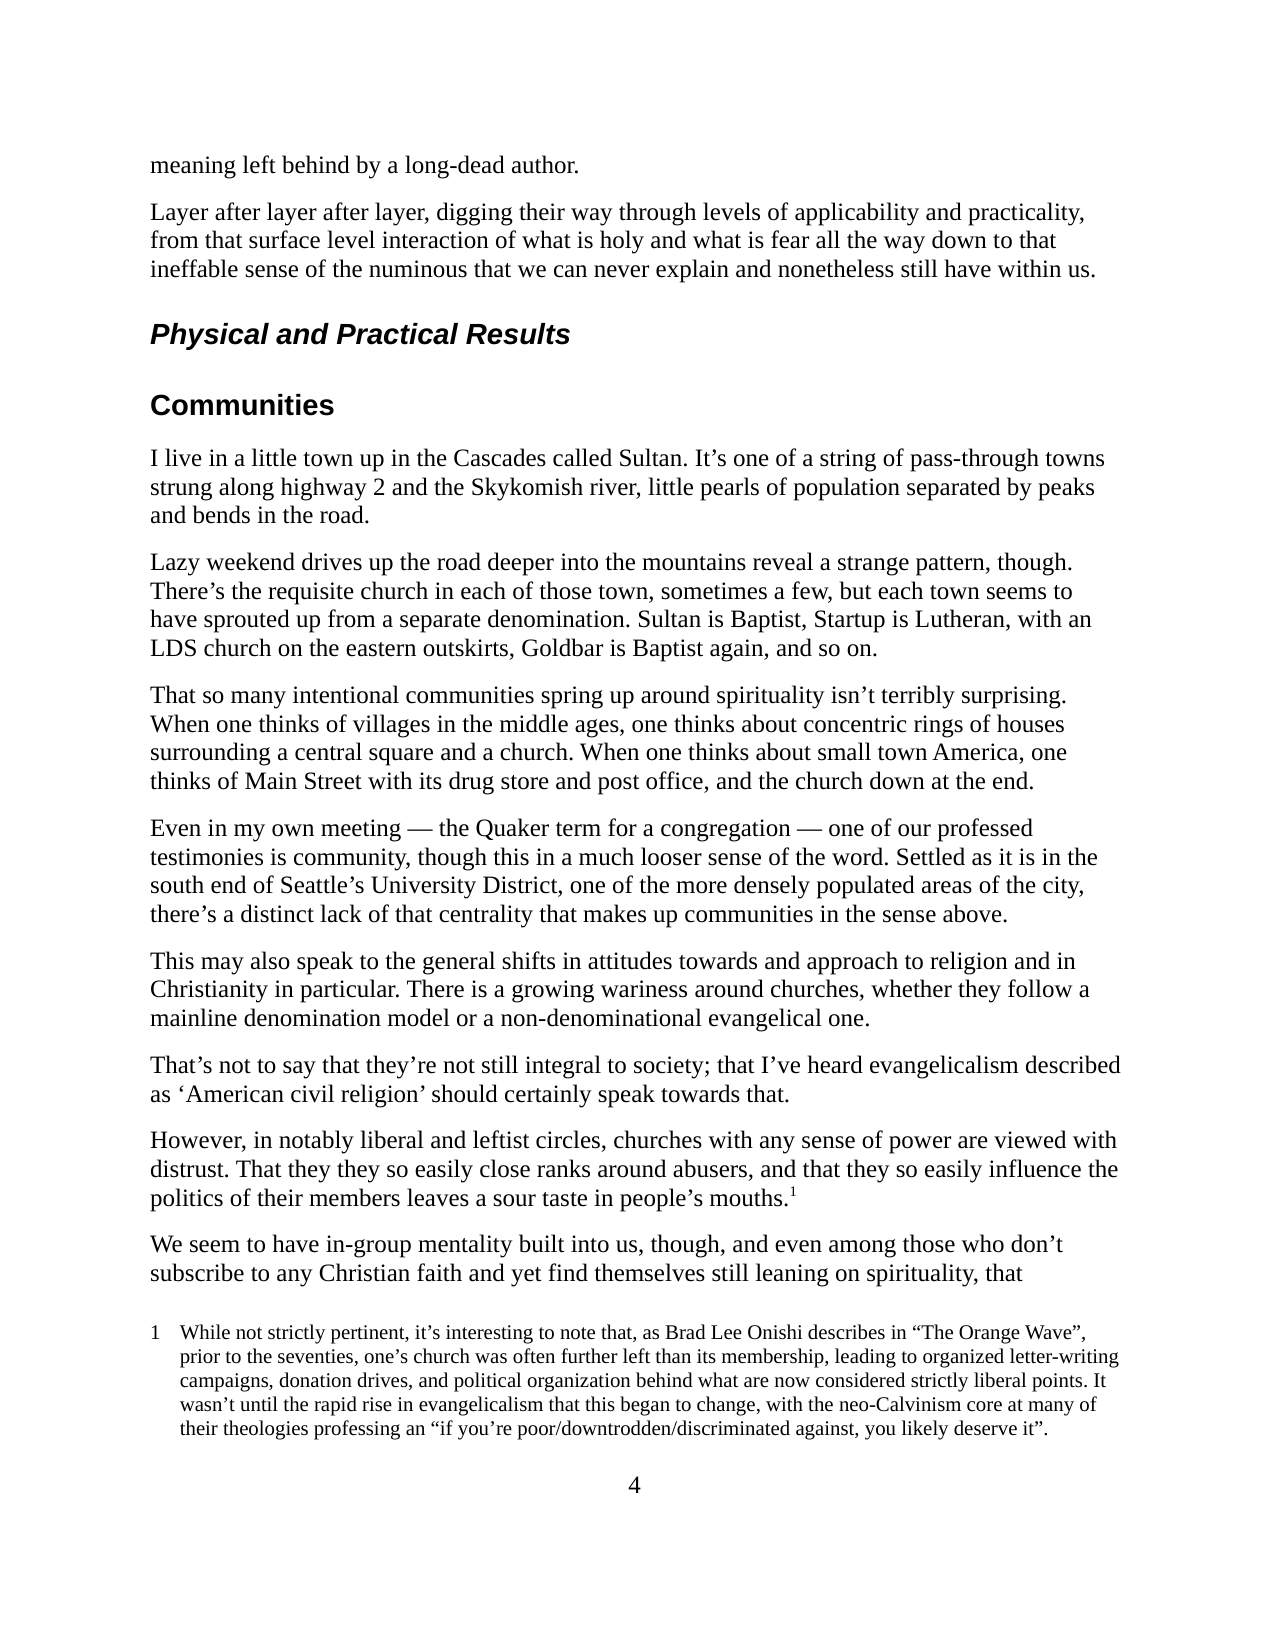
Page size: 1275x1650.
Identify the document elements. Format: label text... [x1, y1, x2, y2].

text That so many intentional communities spring up around spirituality isn’t terribly surprising. When one thinks of villages in the middle ages, one thinks about concentric rings of houses surrounding a central square and a church. When one thinks about small town America, one thinks of Main Street with its drug store and post office, and the church down at the end. [150, 680, 1125, 795]
text Even in my own meeting — the Quaker term for a congregation — one of our professed testimonies is community, though this in a much looser sense of the word. Settled as it is in the south end of Seattle’s University District, one of the more densely populated areas of the city, there’s a distinct lack of that centrality that makes up communities in the sense above. [150, 813, 1125, 928]
text We seem to have in-group mentality built into us, though, and even among those who don’t subscribe to any Christian faith and yet find themselves still leaning on spirituality, that [150, 1229, 1125, 1287]
text I live in a little town up in the Cascades called Sultan. It’s one of a string of pass-through towns strung along highway 2 and the Skykomish river, little pearls of population separated by peaks and bends in the road. [150, 443, 1125, 529]
text Lazy weekend drives up the road deeper into the mountains reveal a strange pattern, though. There’s the requisite church in each of those town, sometimes a few, but each town seems to have sprouted up from a separate denomination. Sultan is Baptist, Startup is Lutheran, with an LDS church on the eastern outskirts, Goldbar is Baptist again, and so on. [150, 547, 1125, 662]
text That’s not to say that they’re not still integral to society; that I’ve heard evangelicalism described as ‘American civil religion’ should certainly speak towards that. [150, 1050, 1125, 1107]
text While not strictly pertinent, it’s interesting to note that, as Brad Lee Onishi describes in “The Orange Wave”, prior to the seventies, one’s church was often further left than its membership, leading to organized letter-writing campaigns, donation drives, and political organization behind what are now considered strictly liberal points. It wasn’t until the rapid rise in evangelicalism that this began to change, with the neo-Calvinism core at many of their theologies professing an “if you’re poor/downtrodden/discriminated against, you likely deserve it”. [150, 1320, 1125, 1440]
text Layer after layer after layer, digging their way through levels of applicability and practicality, from that surface level interaction of what is holy and what is fear all the way down to that ineffable sense of the numinous that we can never explain and nonetheless still have within us. [150, 197, 1125, 283]
text However, in notably liberal and leftist circles, churches with any sense of power are viewed with distrust. That they they so easily close ranks around abusers, and that they so easily influence the politics of their members leaves a sour taste in people’s mouths. [150, 1125, 1125, 1212]
text meaning left behind by a long-dead author. [150, 150, 1125, 179]
subtitle Communities [150, 388, 1125, 421]
subtitle Physical and Practical Results [150, 317, 1125, 350]
text This may also speak to the general shifts in attitudes towards and approach to religion and in Christianity in particular. There is a growing wariness around churches, whether they follow a mainline denomination model or a non-denominational evangelical one. [150, 946, 1125, 1032]
